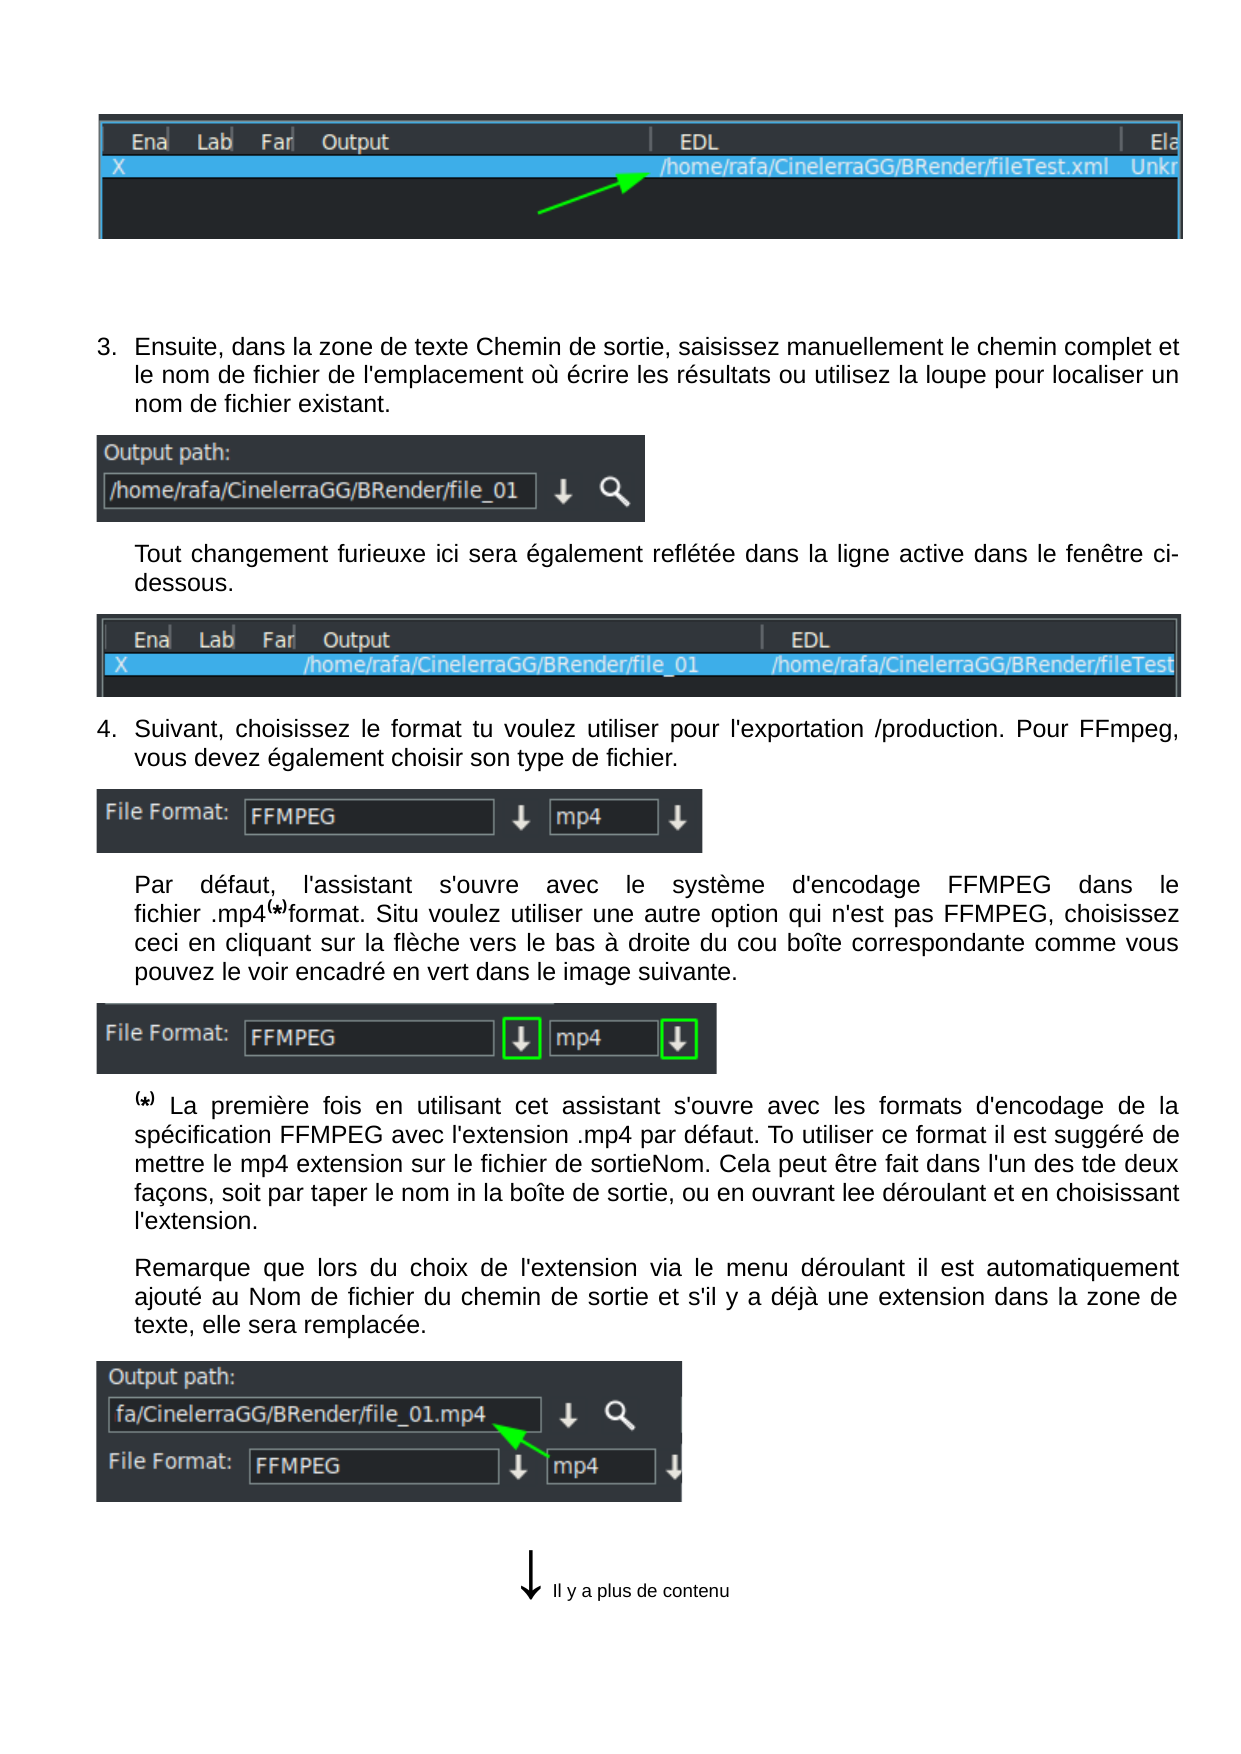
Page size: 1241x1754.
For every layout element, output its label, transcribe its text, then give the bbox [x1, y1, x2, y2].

picture [96, 789, 703, 853]
subtitle ↓Il y a plus de contenu [59, 1382, 1181, 1615]
picture [96, 1361, 683, 1502]
picture [96, 1003, 717, 1074]
picture [96, 614, 1182, 697]
picture [96, 435, 645, 522]
list Suivant, choisissez le format tu voulez utiliser pour l'exportation /production. Pour FFmpeg, vous devez également choisir son type de fichier. [97, 697, 1181, 771]
list Par défaut, l'assistant s'ouvre avec le système d'encodage FFMPEG dans le fichier .mp4⁽*⁾format. Situ voulez utiliser une autre option qui n'est pas FFMPEG, choisissez ceci en cliquant sur la flèche vers le bas à droite du cou boîte correspondante comme vous pouvez le voir encadré en vert dans le image suivante. [97, 789, 1181, 986]
list Tout changement furieuxe ici sera également reflétée dans la ligne active dans le fenêtre ci-dessous. [97, 436, 1181, 597]
list ⁽*⁾ La première fois en utilisant cet assistant s'ouvre avec les formats d'encodage de la spécification FFMPEG avec l'extension .mp4 par défaut. To utiliser ce format il est suggéré de mettre le mp4 extension sur le fichier de sortieNom. Cela peut être fait dans l'un des tde deux façons, soit par taper le nom in la boîte de sortie, ou en ouvrant lee déroulant et en choisissant l'extension. [97, 1003, 1181, 1235]
list Ensuite, dans la zone de texte Chemin de sortie, saisissez manuellement le chemin complet et le nom de fichier de l'emplacement où écrire les résultats ou utilisez la loupe pour localiser un nom de fichier existant. [97, 332, 1181, 418]
list Remarque que lors du choix de l'extension via le menu déroulant il est automatiquement ajouté au Nom de fichier du chemin de sortie et s'il y a déjà une extension dans la zone de texte, elle sera remplacée. [97, 1253, 1181, 1339]
picture [98, 114, 1183, 239]
